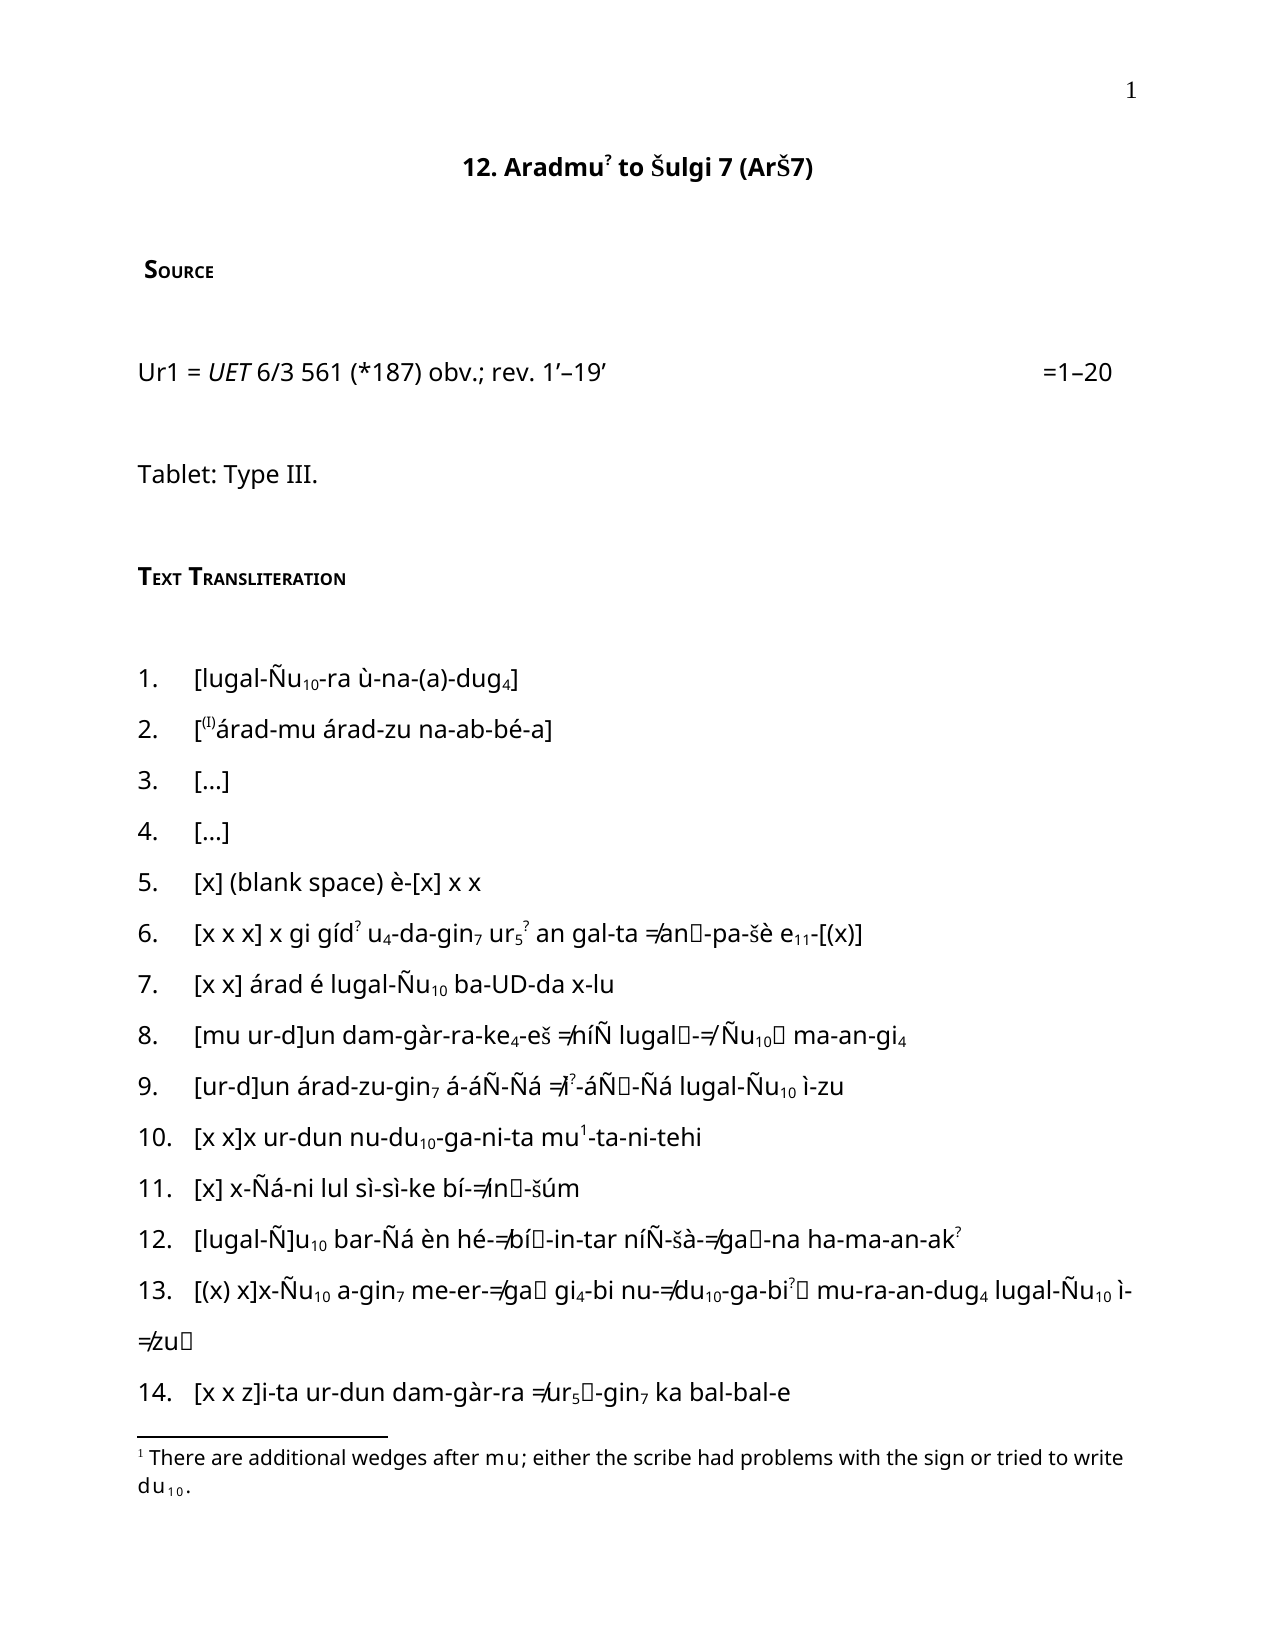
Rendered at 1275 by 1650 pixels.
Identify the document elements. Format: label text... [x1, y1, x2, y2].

text 4. […] [137, 813, 1138, 848]
text Source [137, 252, 1138, 286]
text 1. [lugal-Ñu10-ra ù-na-(a)-dug4] [137, 660, 1138, 694]
text Text Transliteration [137, 558, 1138, 592]
text 3. […] [137, 762, 1138, 797]
text 14. [x x z]i-ta ur-dun dam-gàr-ra ≠ur5-gin7 ka bal-bal-e [137, 1375, 1138, 1409]
text 2. [(I)árad-mu árad-zu na-ab-bé-a] [137, 711, 1138, 746]
text 12. [lugal-Ñ]u10 bar-Ñá èn hé-≠bí-in-tar níÑ-šà-≠ga-na ha-ma-an-ak? [137, 1222, 1138, 1256]
text There are additional wedges after mu; either the scribe had problems with the sign or tried to write du10. [137, 1443, 1138, 1500]
text 7. [x x] árad é lugal-Ñu10 ba-UD-da x-lu [137, 967, 1138, 1001]
text 13. [(x) x]x-Ñu10 a-gin7 me-er-≠ga gi4-bi nu-≠du10-ga-bi? mu-ra-an-dug4 lugal-Ñu10 ì-≠zu [137, 1273, 1138, 1358]
text 10. [x x]x ur-dun nu-du10-ga-ni-ta mu-ta-ni-tehi [137, 1120, 1138, 1154]
text Tablet: Type III. [137, 456, 1138, 490]
text 8. [mu ur-d]un dam-gàr-ra-ke4-eš ≠níÑ lugal-≠ Ñu10 ma-an-gi4 [137, 1018, 1138, 1052]
text 5. [x] (blank space) è-[x] x x [137, 864, 1138, 899]
text Ur1 = UET 6/3 561 (*187) obv.; rev. 1’–19’ =1–20 [137, 354, 1138, 388]
text 9. [ur-d]un árad-zu-gin7 á-áÑ-Ñá ≠ì?-áÑ-Ñá lugal-Ñu10 ì-zu [137, 1069, 1138, 1103]
text 6. [x x x] x gi gíd? u4-da-gin7 ur5? an gal-ta ≠an-pa-šè e11-[(x)] [137, 916, 1138, 950]
text 11. [x] x-Ñá-ni lul sì-sì-ke bí-≠in-šúm [137, 1171, 1138, 1205]
text 12. Aradmu? to Šulgi 7 (ArŠ7) [137, 150, 1138, 184]
